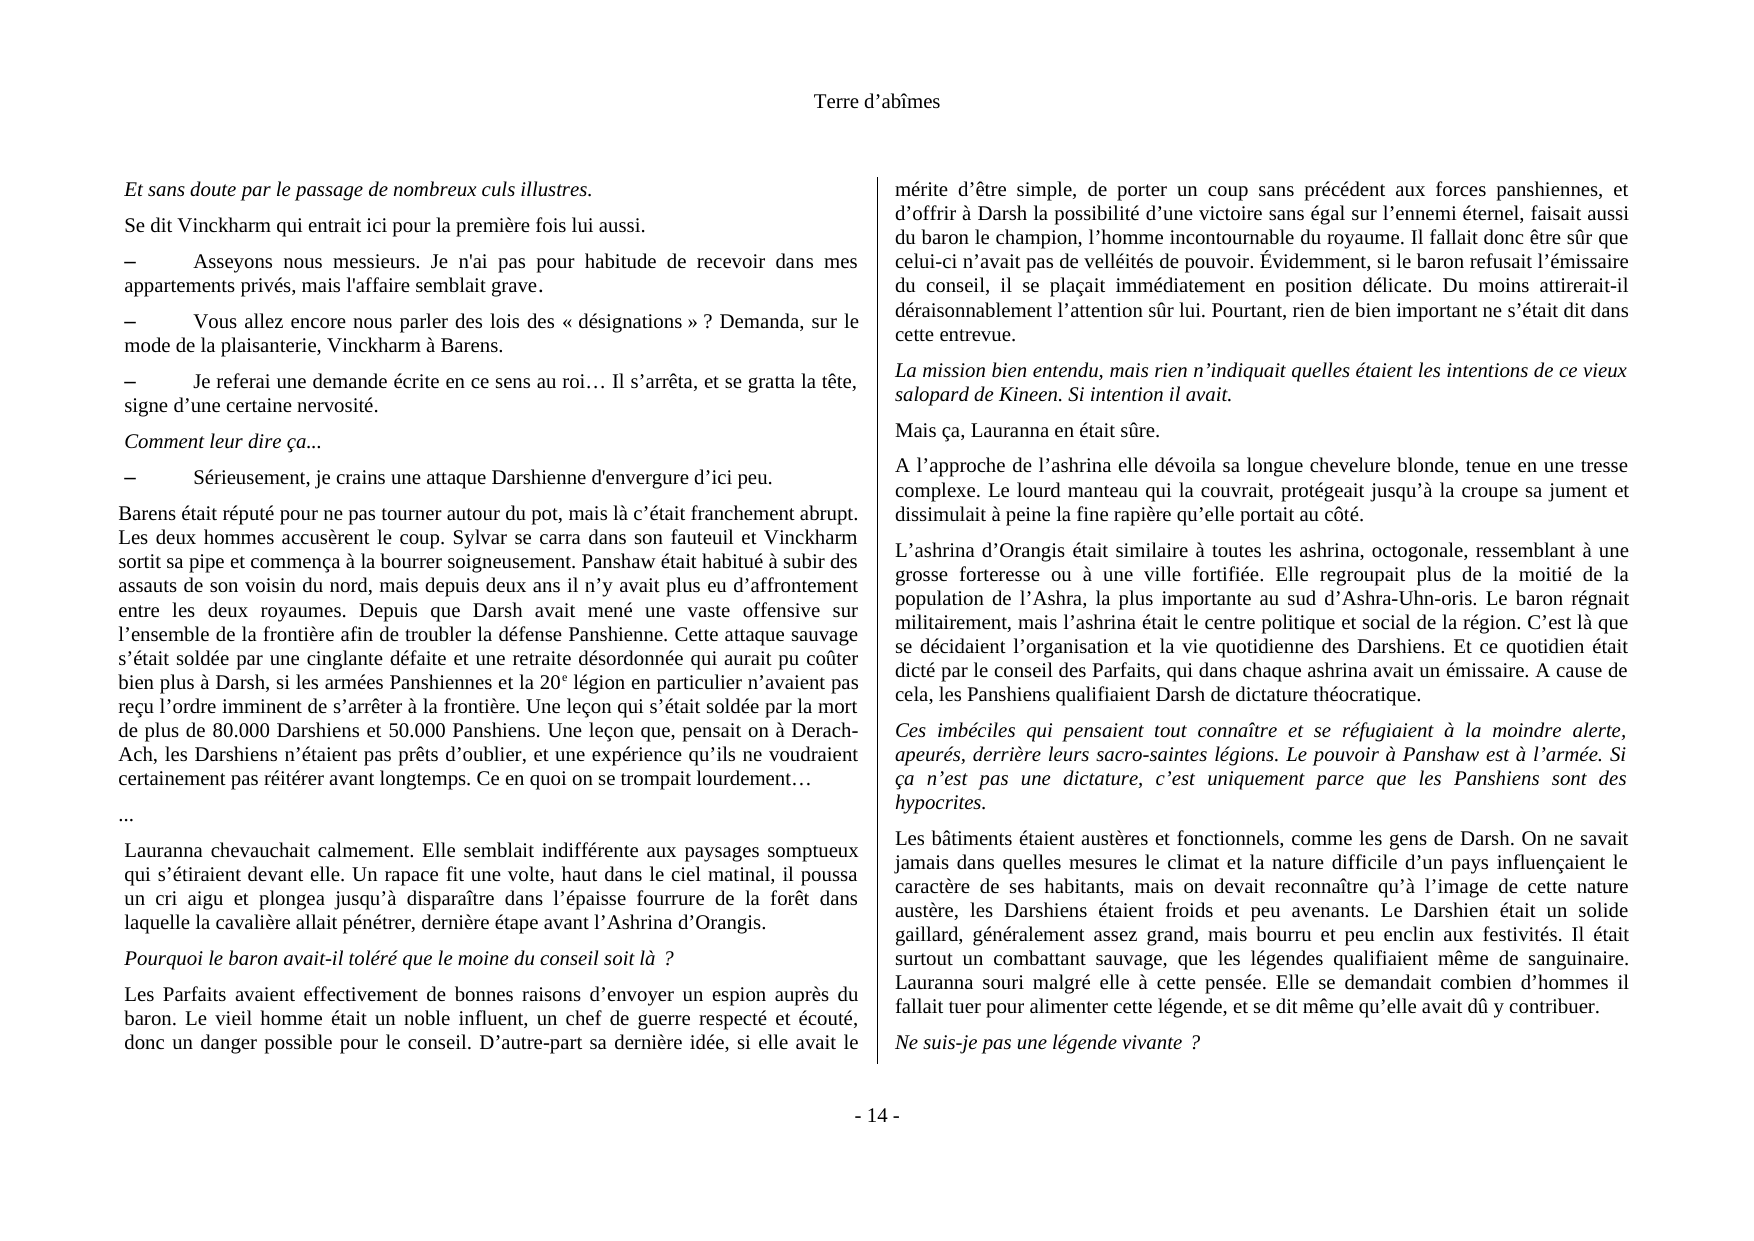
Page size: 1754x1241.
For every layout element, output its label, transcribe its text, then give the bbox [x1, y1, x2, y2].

text Pourquoi le baron avait-il toléré que le moine du conseil soit là ? [124, 946, 859, 970]
text Ne suis-je pas une légende vivante ? [895, 1030, 1630, 1054]
text Les bâtiments étaient austères et fonctionnels, comme les gens de Darsh. On ne savait jamais dans quelles mesures le climat et la nature difficile d’un pays influençaient le caractère de ses habitants, mais on devait reconnaître qu’à l’image de cette nature austère, les Darshiens étaient froids et peu avenants. Le Darshien était un solide gaillard, généralement assez grand, mais bourru et peu enclin aux festivités. Il était surtout un combattant sauvage, que les légendes qualifiaient même de sanguinaire. Lauranna souri malgré elle à cette pensée. Elle se demandait combien d’hommes il fallait tuer pour alimenter cette légende, et se dit même qu’elle avait dû y contribuer. [895, 826, 1630, 1018]
list Sérieusement, je crains une attaque Darshienne d'envergure d’ici peu. [124, 465, 859, 489]
text Lauranna chevauchait calmement. Elle semblait indifférente aux paysages somptueux qui s’étiraient devant elle. Un rapace fit une volte, haut dans le ciel matinal, il poussa un cri aigu et plongea jusqu’à disparaître dans l’épaisse fourrure de la forêt dans laquelle la cavalière allait pénétrer, dernière étape avant l’Ashrina d’Orangis. [124, 838, 859, 934]
text Ces imbéciles qui pensaient tout connaître et se réfugiaient à la moindre alerte, apeurés, derrière leurs sacro-saintes légions. Le pouvoir à Panshaw est à l’armée. Si ça n’est pas une dictature, c’est uniquement parce que les Panshiens sont des hypocrites. [895, 718, 1630, 814]
text Barens était réputé pour ne pas tourner autour du pot, mais là c’était franchement abrupt. Les deux hommes accusèrent le coup. Sylvar se carra dans son fauteuil et Vinckharm sortit sa pipe et commença à la bourrer soigneusement. Panshaw était habitué à subir des assauts de son voisin du nord, mais depuis deux ans il n’y avait plus eu d’affrontement entre les deux royaumes. Depuis que Darsh avait mené une vaste offensive sur l’ensemble de la frontière afin de troubler la défense Panshienne. Cette attaque sauvage s’était soldée par une cinglante défaite et une retraite désordonnée qui aurait pu coûter bien plus à Darsh, si les armées Panshiennes et la 20e légion en particulier n’avaient pas reçu l’ordre imminent de s’arrêter à la frontière. Une leçon qui s’était soldée par la mort de plus de 80.000 Darshiens et 50.000 Panshiens. Une leçon que, pensait on à Derach-Ach, les Darshiens n’étaient pas prêts d’oublier, et une expérience qu’ils ne voudraient certainement pas réitérer avant longtemps. Ce en quoi on se trompait lourdement… [118, 501, 859, 790]
list Vous allez encore nous parler des lois des « désignations » ? Demanda, sur le mode de la plaisanterie, Vinckharm à Barens. [124, 309, 859, 357]
text Se dit Vinckharm qui entrait ici pour la première fois lui aussi. [124, 213, 859, 237]
text Les Parfaits avaient effectivement de bonnes raisons d’envoyer un espion auprès du baron. Le vieil homme était un noble influent, un chef de guerre respecté et écouté, donc un danger possible pour le conseil. D’autre-part sa dernière idée, si elle avait le [124, 982, 859, 1054]
list Asseyons nous messieurs. Je n'ai pas pour habitude de recevoir dans mes appartements privés, mais l'affaire semblait grave. [124, 249, 859, 297]
text A l’approche de l’ashrina elle dévoila sa longue chevelure blonde, tenue en une tresse complexe. Le lourd manteau qui la couvrait, protégeait jusqu’à la croupe sa jument et dissimulait à peine la fine rapière qu’elle portait au côté. [895, 453, 1630, 526]
text ... [118, 802, 859, 826]
text La mission bien entendu, mais rien n’indiquait quelles étaient les intentions de ce vieux salopard de Kineen. Si intention il avait. [895, 357, 1630, 406]
text L’ashrina d’Orangis était similaire à toutes les ashrina, octogonale, ressemblant à une grosse forteresse ou à une ville fortifiée. Elle regroupait plus de la moitié de la population de l’Ashra, la plus importante au sud d’Ashra-Uhn-oris. Le baron régnait militairement, mais l’ashrina était le centre politique et social de la région. C’est là que se décidaient l’organisation et la vie quotidienne des Darshiens. Et ce quotidien était dicté par le conseil des Parfaits, qui dans chaque ashrina avait un émissaire. A cause de cela, les Panshiens qualifiaient Darsh de dictature théocratique. [895, 537, 1630, 706]
text Et sans doute par le passage de nombreux culs illustres. [124, 177, 859, 201]
list Je referai une demande écrite en ce sens au roi… Il s’arrêta, et se gratta la tête, signe d’une certaine nervosité. [124, 369, 859, 417]
list Comment leur dire ça... [124, 429, 859, 453]
text Mais ça, Lauranna en était sûre. [895, 417, 1630, 442]
text mérite d’être simple, de porter un coup sans précédent aux forces panshiennes, et d’offrir à Darsh la possibilité d’une victoire sans égal sur l’ennemi éternel, faisait aussi du baron le champion, l’homme incontournable du royaume. Il fallait donc être sûr que celui-ci n’avait pas de velléités de pouvoir. Évidemment, si le baron refusait l’émissaire du conseil, il se plaçait immédiatement en position délicate. Du moins attirerait-il déraisonnablement l’attention sûr lui. Pourtant, rien de bien important ne s’était dit dans cette entrevue. [895, 177, 1630, 346]
